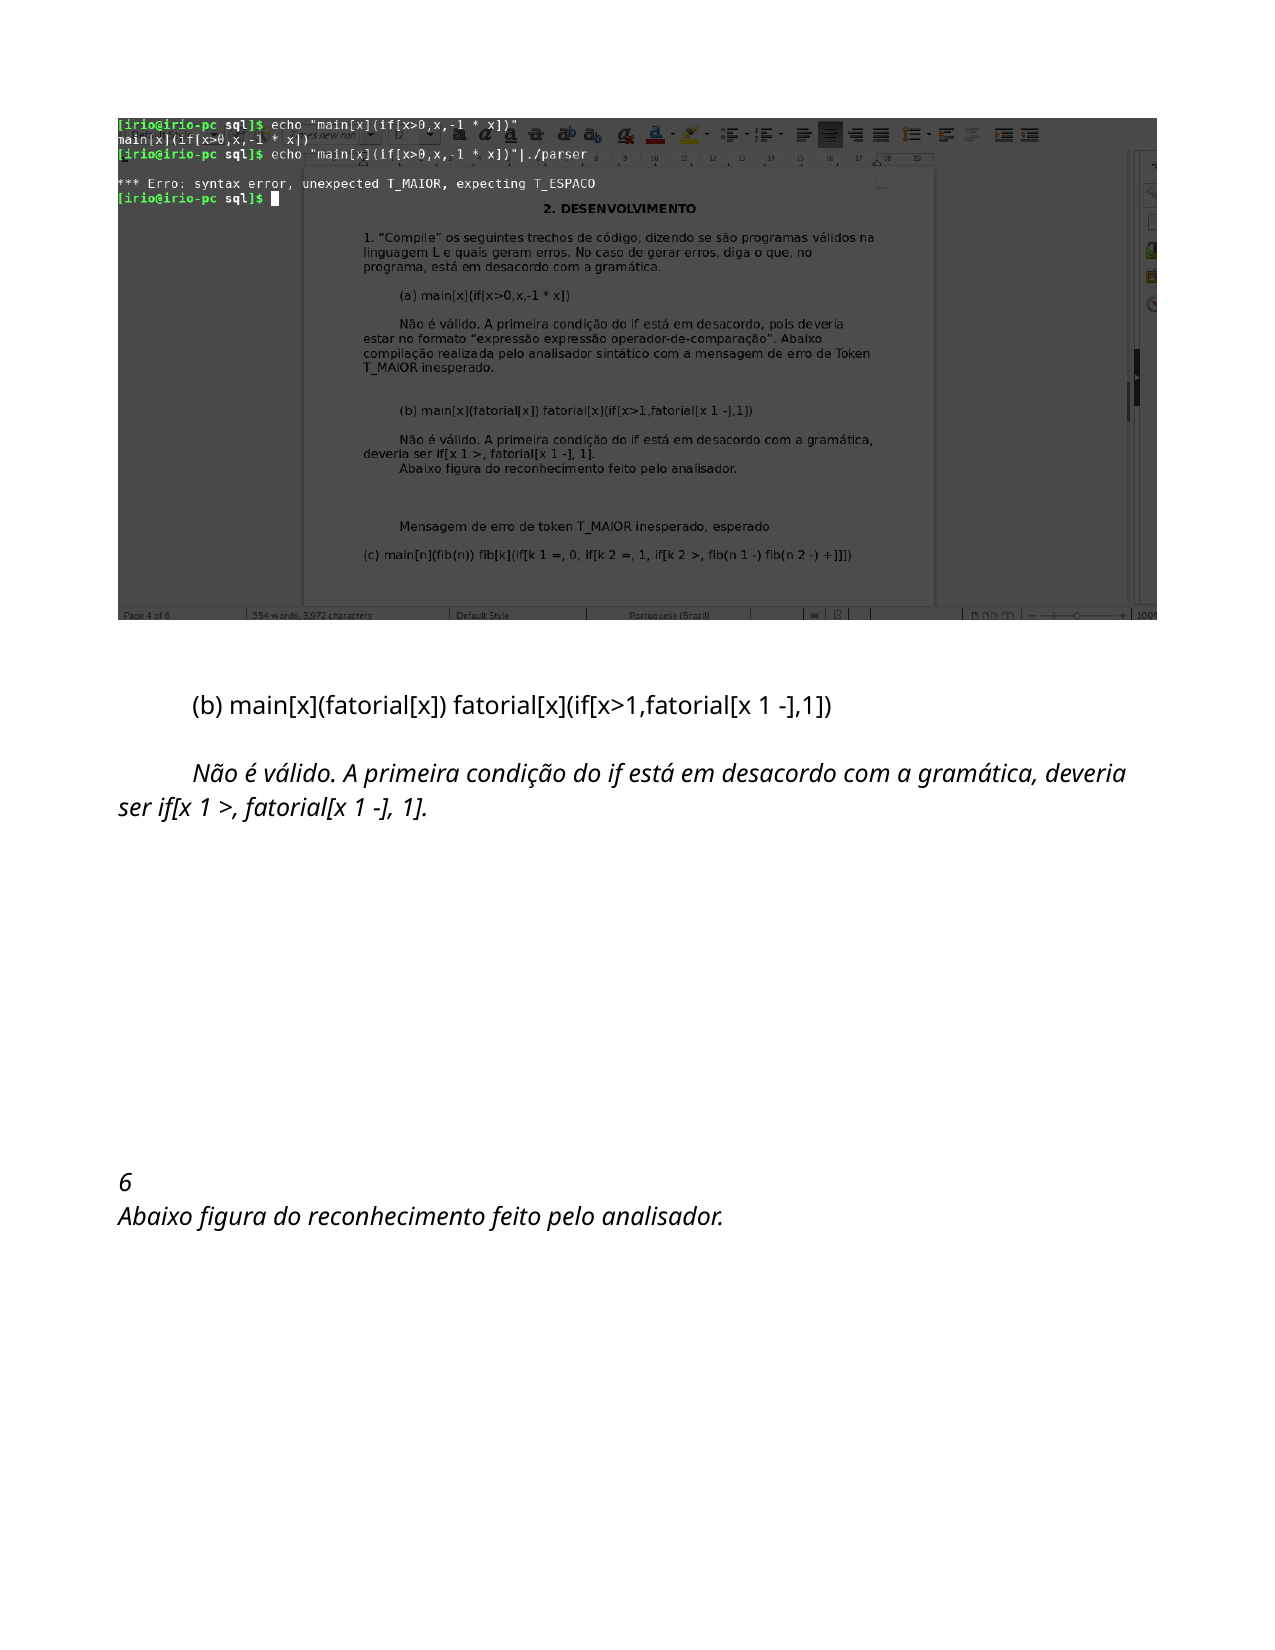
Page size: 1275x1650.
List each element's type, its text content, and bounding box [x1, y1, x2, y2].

picture [118, 118, 1157, 620]
text (b) main[x](fatorial[x]) fatorial[x](if[x>1,fatorial[x 1 -],1]) [118, 688, 1157, 722]
text 5 [118, 1165, 1157, 1199]
text Não é válido. A primeira condição do if está em desacordo com a gramática, deveria ser if[x 1 >, fatorial[x 1 -], 1]. [118, 756, 1157, 824]
text Abaixo figura do reconhecimento feito pelo analisador. [118, 1199, 1157, 1233]
